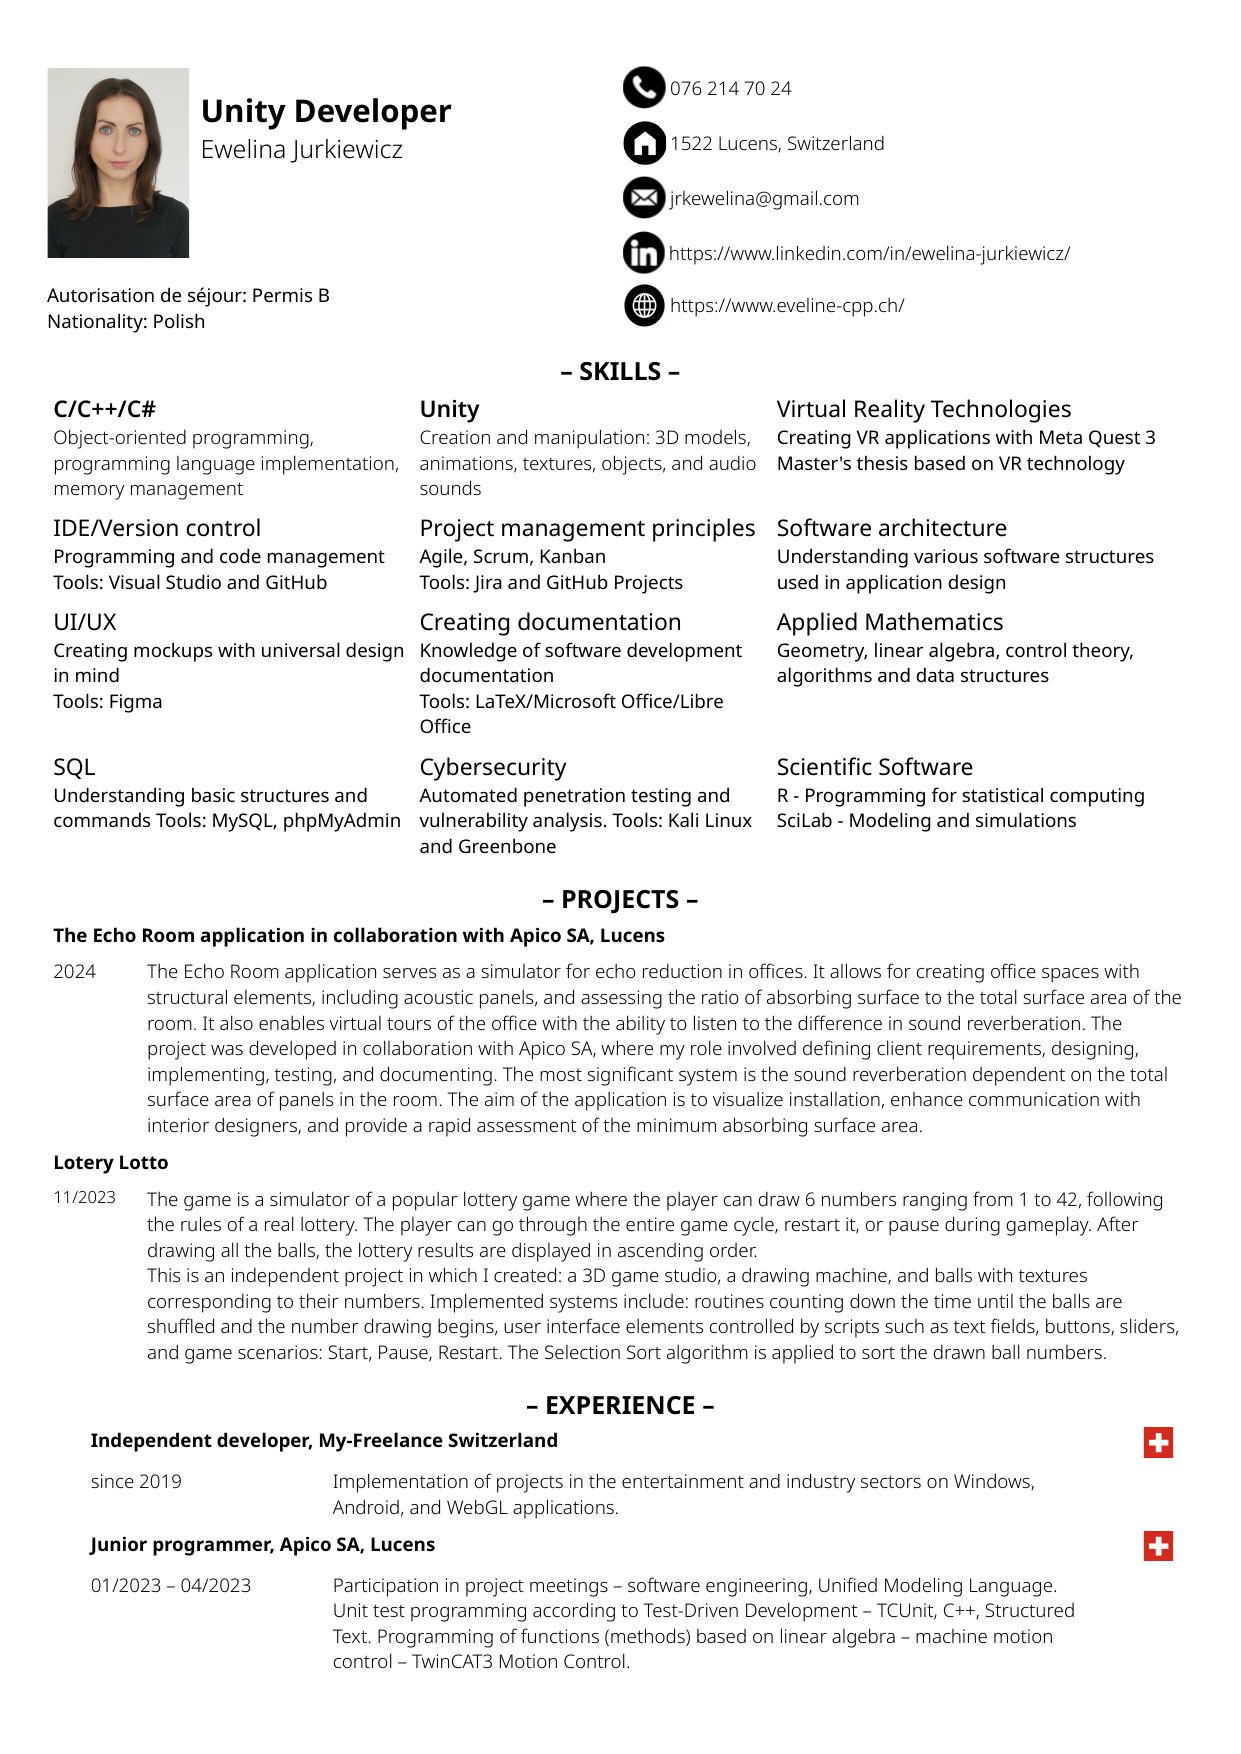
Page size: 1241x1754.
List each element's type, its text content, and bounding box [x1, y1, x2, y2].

table_header 076 214 70 24 [620, 60, 1193, 115]
picture [623, 121, 667, 165]
table_cell Project management principles Agile, Scrum, Kanban Tools: Jira and GitHub Projects [414, 507, 771, 600]
table_header [1087, 1422, 1192, 1463]
picture [1143, 1531, 1174, 1561]
table_cell https://www.eveline-cpp.ch/ [620, 280, 1193, 336]
table_header Virtual Reality Technologies Creating VR applications with Meta Quest 3 Master's thesis based on VR technology [771, 387, 1193, 507]
picture [1143, 1427, 1174, 1458]
picture [622, 65, 667, 110]
table_cell IDE/Version control Programming and code management Tools: Visual Studio and GitHub [47, 507, 413, 600]
table_cell since 2019 [47, 1463, 289, 1526]
table_cell Creating documentation Knowledge of software development documentation Tools: LaTeX/Microsoft Office/Libre Office [414, 600, 771, 745]
table_cell Lotery Lotto [47, 1143, 1193, 1180]
table_cell https://www.linkedin.com/in/ewelina-jurkiewicz/ [620, 225, 1193, 280]
table_cell The Echo Room application serves as a simulator for echo reduction in offices. It allows for creating office spaces with structural elements, including acoustic panels, and assessing the ratio of absorbing surface to the total surface area of the room. It also enables virtual tours of the office with the ability to listen to the difference in sound reverberation. The project was developed in collaboration with Apico SA, where my role involved defining client requirements, designing, implementing, testing, and documenting. The most significant system is the sound reverberation dependent on the total surface area of panels in the room. The aim of the application is to visualize installation, enhance communication with interior designers, and provide a rapid assessment of the minimum absorbing surface area. [141, 953, 1193, 1143]
table_cell Scientific Software R - Programming for statistical computing SciLab - Modeling and simulations [771, 745, 1193, 864]
table_header Unity Creation and manipulation: 3D models, animations, textures, objects, and audio sounds [414, 387, 771, 507]
picture [47, 68, 190, 258]
picture [622, 175, 667, 220]
table_cell Junior programmer, Apico SA, Lucens [47, 1526, 1087, 1566]
table_cell Cybersecurity Automated penetration testing and vulnerability analysis. Tools: Kali Linux and Greenbone [414, 745, 771, 864]
table_header Unity Developer Ewelina Jurkiewicz [47, 60, 620, 280]
table_cell 2024 [47, 953, 141, 1143]
table_cell [1087, 1526, 1192, 1566]
table_cell UI/UX Creating mockups with universal design in mind Tools: Figma [47, 600, 413, 745]
table_cell 01/2023 – 04/2023 [47, 1566, 289, 1680]
table_header Independent developer, My-Freelance Switzerland [47, 1422, 1087, 1463]
table_cell jrkewelina@gmail.com [620, 170, 1193, 225]
table_cell 1522 Lucens, Switzerland [620, 115, 1193, 170]
table_cell [1087, 1566, 1192, 1680]
table_cell Participation in project meetings – software engineering, Unified Modeling Language. Unit test programming according to Test-Driven Development – TCUnit, C++, Structured Text. Programming of functions (methods) based on linear algebra – machine motion control – TwinCAT3 Motion Control. [290, 1566, 1087, 1680]
list – EXPERIENCE – [47, 1388, 1193, 1422]
table_cell Autorisation de séjour: Permis B Nationality: Polish [47, 280, 620, 336]
list – SKILLS – [47, 353, 1193, 387]
table_header C/C++/C# Object-oriented programming, programming language implementation, memory management [47, 387, 413, 507]
picture [622, 230, 666, 275]
list – PROJECTS – [47, 882, 1193, 916]
table_cell Software architecture Understanding various software structures used in application design [771, 507, 1193, 600]
table_cell Applied Mathematics Geometry, linear algebra, control theory, algorithms and data structures [771, 600, 1193, 745]
table_header The Echo Room application in collaboration with Apico SA, Lucens [47, 916, 1193, 953]
table_cell Implementation of projects in the entertainment and industry sectors on Windows, Android, and WebGL applications. [290, 1463, 1087, 1526]
table_cell SQL Understanding basic structures and commands Tools: MySQL, phpMyAdmin [47, 745, 413, 864]
table_cell [1087, 1463, 1192, 1526]
table_cell 11/2023 [47, 1180, 141, 1370]
table_cell The game is a simulator of a popular lottery game where the player can draw 6 numbers ranging from 1 to 42, following the rules of a real lottery. The player can go through the entire game cycle, restart it, or pause during gameplay. After drawing all the balls, the lottery results are displayed in ascending order. This is an independent project in which I created: a 3D game studio, a drawing machine, and balls with textures corresponding to their numbers. Implemented systems include: routines counting down the time until the balls are shuffled and the number drawing begins, user interface elements controlled by scripts such as text fields, buttons, sliders, and game scenarios: Start, Pause, Restart. The Selection Sort algorithm is applied to sort the drawn ball numbers. [141, 1180, 1193, 1370]
